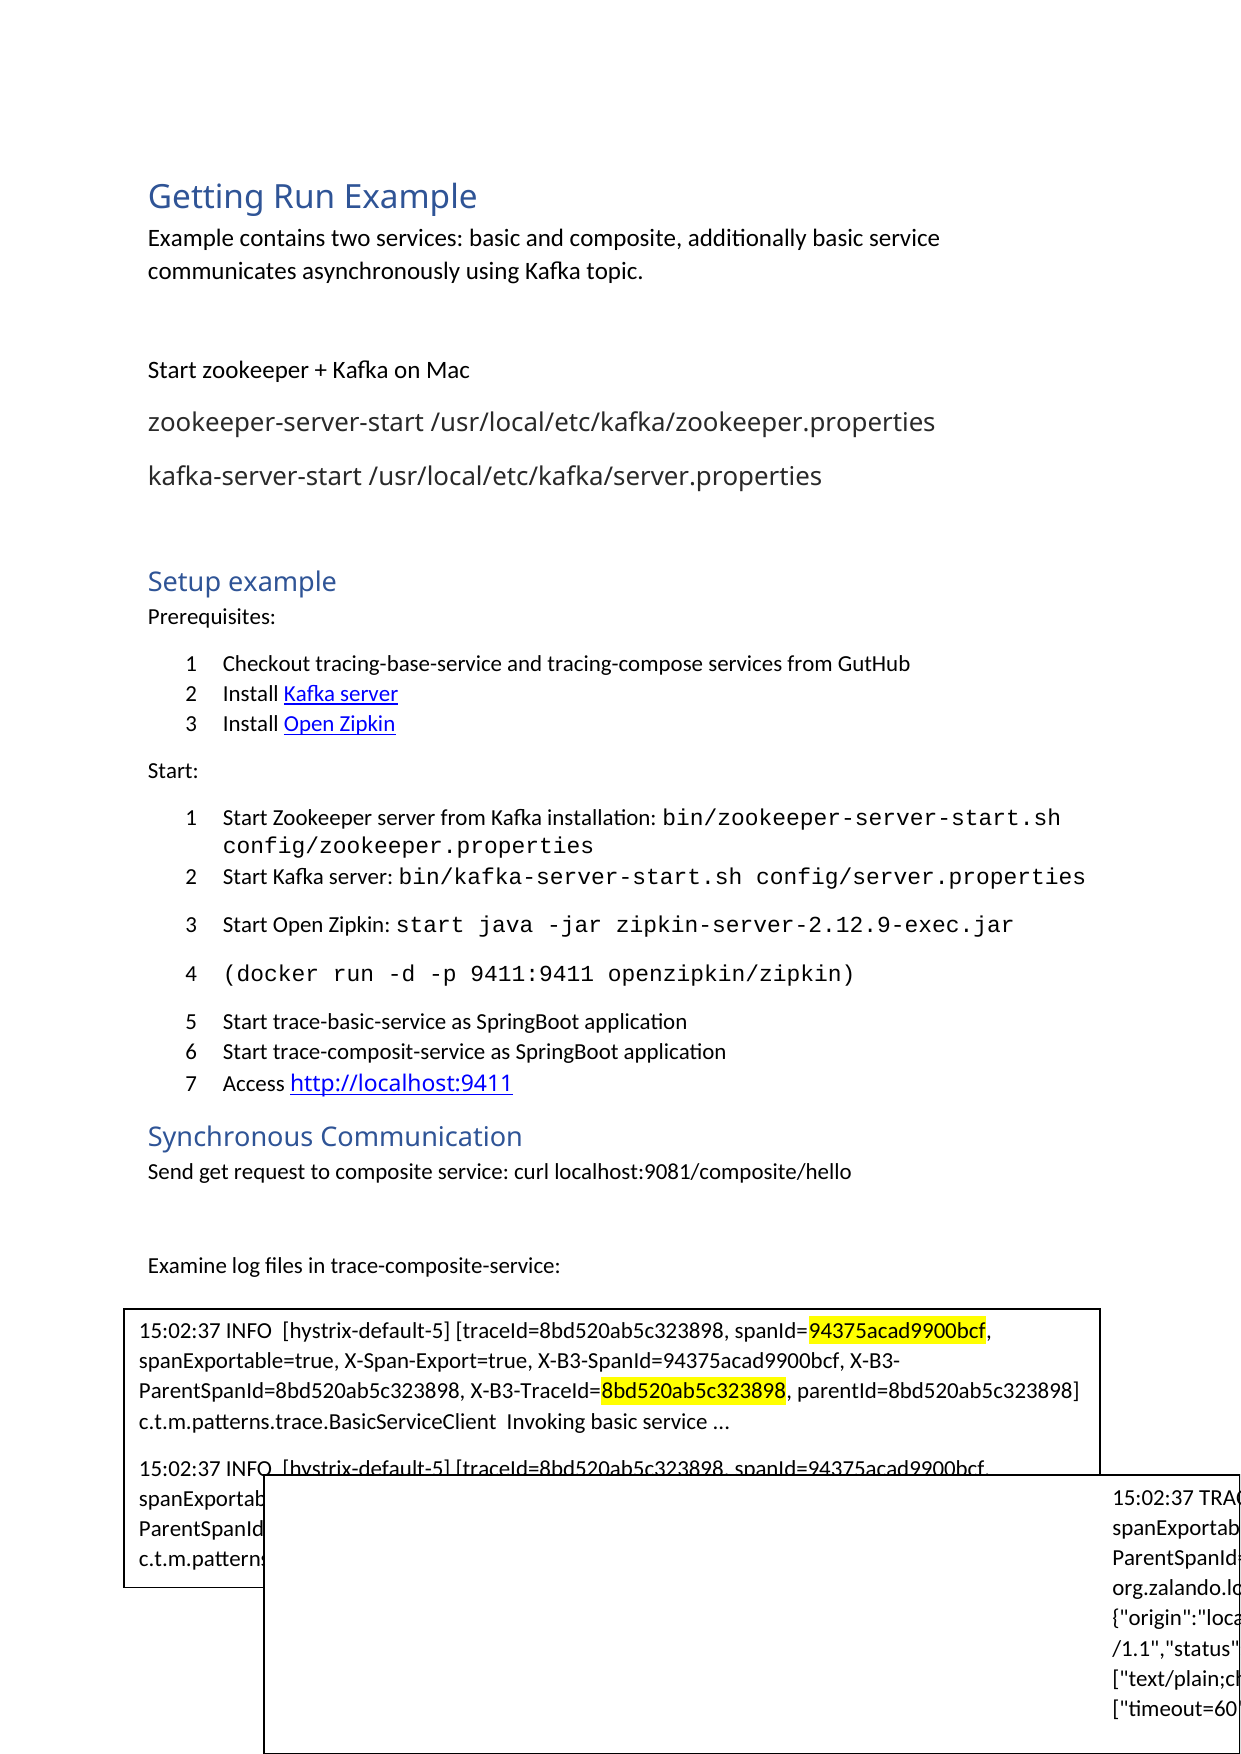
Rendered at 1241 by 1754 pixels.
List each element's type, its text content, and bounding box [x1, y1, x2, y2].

text 15:02:37 TRACE [http-nio-9080-exec-2] [traceId=8bd520ab5c323898, spanId=dac952b53beca790, spanExportable=true, X-Span-Export=true, X-B3-SpanId=dac952b53beca790, X-B3-ParentSpanId=94375acad9900bcf, X-B3-TraceId=8bd520ab5c323898, parentId=94375acad9900bcf] org.zalando.logbook.Logbook {"origin":"local","type":"response","correlation":"d9b921b3af1a9bb0","duration":4,"protocol":"HTTP/1.1","status":200,"headers":{"Connection":["keep-alive"],"Content-Length":["24"],"Content-Type":["text/plain;charset=UTF-8"],"Date":["Thu, 11 Jun 2020 13:02:37 GMT"],"Keep-Alive":["timeout=60"]},"body":"Hello from basic service"} [1112, 1483, 1240, 1722]
text Examine log files in trace-composite-service: [148, 1251, 1093, 1279]
text 15:02:37 INFO [hystrix-default-5] [traceId=8bd520ab5c323898, spanId=94375acad9900bcf, spanExportable=true, X-Span-Export=true, X-B3-SpanId=94375acad9900bcf, X-B3-ParentSpanId=8bd520ab5c323898, X-B3-TraceId=8bd520ab5c323898, parentId=8bd520ab5c323898] c.t.m.patterns.trace.BasicServiceClient Invoking basic service ... [139, 1316, 1085, 1435]
list Checkout tracing-base-service and tracing-compose services from GutHub [185, 649, 1093, 677]
text Prerequisites: [148, 602, 1093, 630]
subtitle Getting Run Example [148, 173, 1093, 218]
subtitle Setup example [148, 562, 1093, 599]
list (docker run -d -p 9411:9411 openzipkin/zipkin) [185, 959, 1093, 988]
list Start trace-basic-service as SpringBoot application [185, 1007, 1093, 1035]
list Start Open Zipkin: start java -jar zipkin-server-2.12.9-exec.jar [185, 911, 1093, 940]
text zookeeper-server-start /usr/local/etc/kafka/zookeeper.properties [148, 403, 1093, 439]
text Start: [148, 756, 1093, 784]
list Start Kafka server: bin/kafka-server-start.sh config/server.properties [185, 862, 1093, 892]
subtitle Synchronous Communication [148, 1118, 1093, 1154]
text kafka-server-start /usr/local/etc/kafka/server.properties [148, 458, 1093, 493]
text Send get request to composite service: curl localhost:9081/composite/hello [148, 1157, 1093, 1185]
text Start zookeeper + Kafka on Mac [148, 354, 1093, 384]
list Start trace-composit-service as SpringBoot application [185, 1037, 1093, 1065]
text 15:02:37 INFO [hystrix-default-5] [traceId=8bd520ab5c323898, spanId=94375acad9900bcf, spanExportable=true, X-Span-Export=true, X-B3-SpanId=94375acad9900bcf, X-B3-ParentSpanId=8bd520ab5c323898, X-B3-TraceId=8bd520ab5c323898, parentId=8bd520ab5c323898] c.t.m.patterns.trace.BasicServiceClient Returned from basic service ... [139, 1454, 1085, 1572]
list Access http://localhost:9411 [185, 1067, 1093, 1098]
list Install Open Zipkin [185, 709, 1093, 738]
text Example contains two services: basic and composite, additionally basic service communicates asynchronously using Kafka topic. [148, 222, 1093, 285]
list Install Kafka server [185, 679, 1093, 707]
list Start Zookeeper server from Kafka installation: bin/zookeeper-server-start.sh config/zookeeper.properties [185, 803, 1093, 860]
